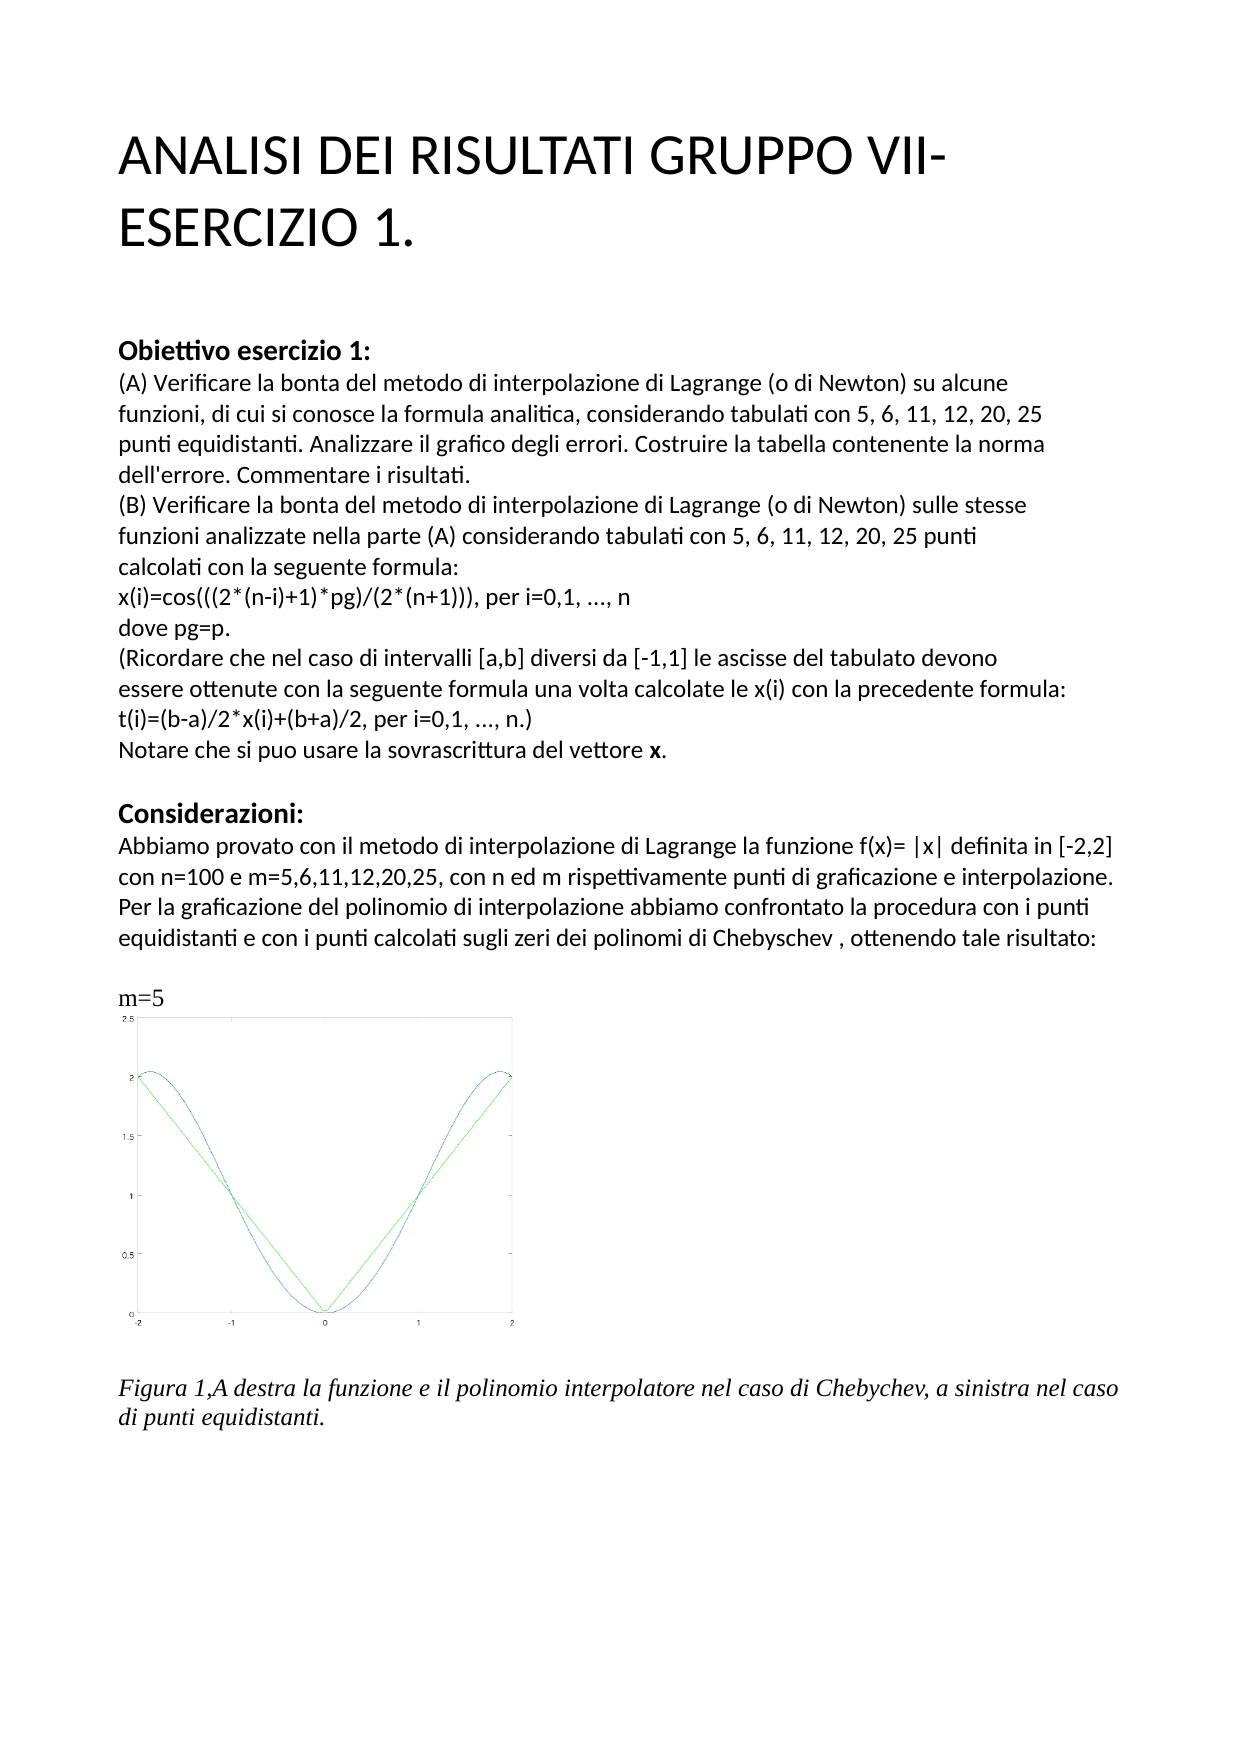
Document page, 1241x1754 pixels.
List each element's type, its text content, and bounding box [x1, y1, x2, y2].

text funzioni, di cui si conosce la formula analitica, considerando tabulati con 5, 6, 11, 12, 20, 25 [118, 398, 1122, 428]
text calcolati con la seguente formula: [118, 551, 1122, 581]
text dove pg=p. [118, 612, 1122, 642]
text funzioni analizzate nella parte (A) considerando tabulati con 5, 6, 11, 12, 20, 25 punti [118, 520, 1122, 551]
text (B) Verificare la bonta del metodo di interpolazione di Lagrange (o di Newton) sulle stesse [118, 489, 1122, 520]
text ANALISI DEI RISULTATI GRUPPO VII- ESERCIZIO 1. [118, 118, 1122, 261]
text essere ottenute con la seguente formula una volta calcolate le x(i) con la precedente formula: [118, 673, 1122, 703]
text (Ricordare che nel caso di intervalli [a,b] diversi da [-1,1] le ascisse del tabulato devono [118, 642, 1122, 673]
text m=5 [118, 983, 1122, 1012]
text Notare che si puo usare la sovrascrittura del vettore x. [118, 734, 1122, 764]
text Considerazioni: [118, 795, 1122, 830]
text t(i)=(b-a)/2*x(i)+(b+a)/2, per i=0,1, ..., n.) [118, 703, 1122, 734]
text Per la graficazione del polinomio di interpolazione abbiamo confrontato la procedura con i punti equidistanti e con i punti calcolati sugli zeri dei polinomi di Chebyschev , ottenendo tale risultato: [118, 891, 1122, 952]
text (A) Verificare la bonta del metodo di interpolazione di Lagrange (o di Newton) su alcune [118, 367, 1122, 398]
text Abbiamo provato con il metodo di interpolazione di Lagrange la funzione f(x)= |x| definita in [-2,2] con n=100 e m=5,6,11,12,20,25, con n ed m rispettivamente punti di graficazione e interpolazione. [118, 830, 1122, 891]
text punti equidistanti. Analizzare il grafico degli errori. Costruire la tabella contenente la norma [118, 428, 1122, 459]
text dell'errore. Commentare i risultati. [118, 459, 1122, 489]
text Figura 1,A destra la funzione e il polinomio interpolatore nel caso di Chebychev, a sinistra nel caso di punti equidistanti. [118, 1373, 1122, 1430]
text x(i)=cos(((2*(n-i)+1)*pg)/(2*(n+1))), per i=0,1, ..., n [118, 581, 1122, 612]
text Obiettivo esercizio 1: [118, 332, 1122, 367]
